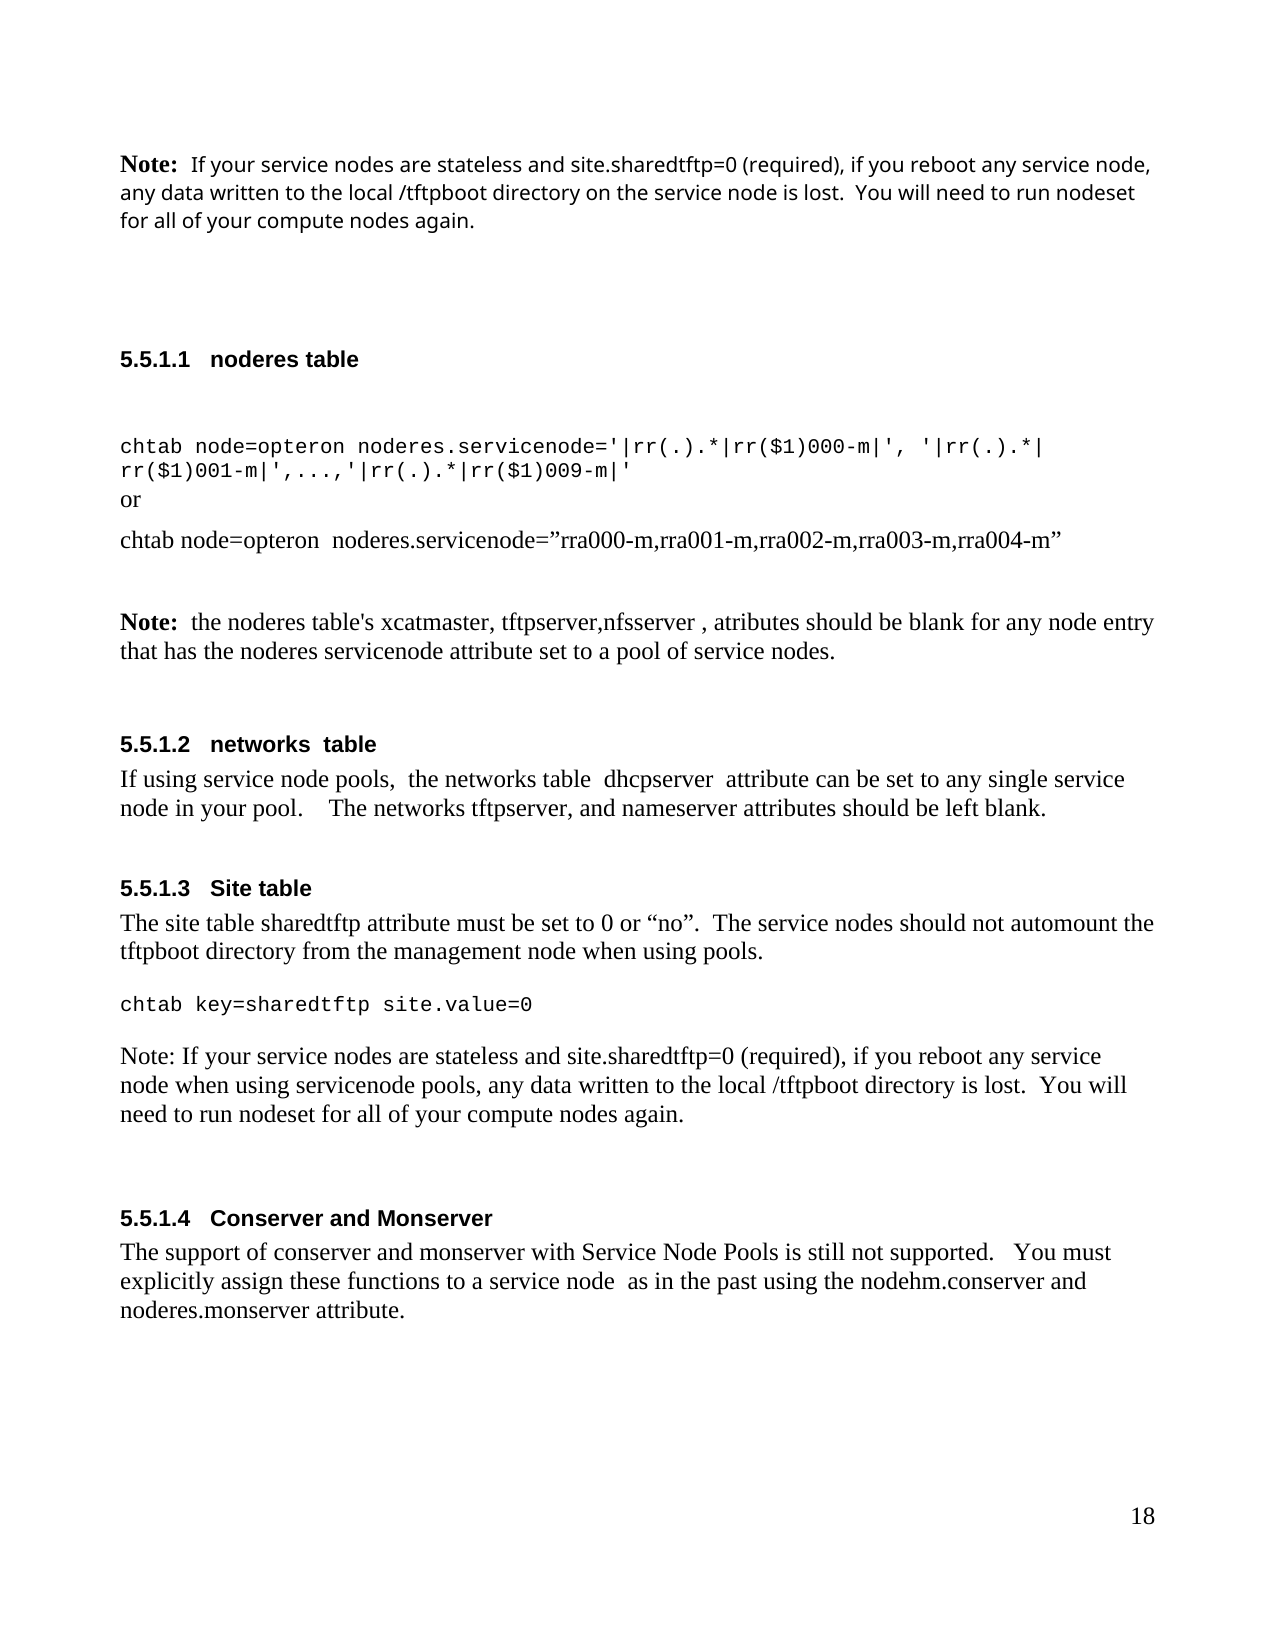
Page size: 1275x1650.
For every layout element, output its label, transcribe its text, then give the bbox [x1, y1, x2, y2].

subtitle Conserver and Monserver [120, 1205, 1155, 1231]
text The support of conserver and monserver with Service Node Pools is still not supported. You must explicitly assign these functions to a service node as in the past using the nodehm.conserver and noderes.monserver attribute. [120, 1237, 1155, 1324]
text The site table sharedtftp attribute must be set to 0 or “no”. The service nodes should not automount the tftpboot directory from the management node when using pools. [120, 908, 1155, 965]
text Note: If your service nodes are stateless and site.sharedtftp=0 (required), if you reboot any service node when using servicenode pools, any data written to the local /tftpboot directory is lost. You will need to run nodeset for all of your compute nodes again. [120, 1041, 1155, 1127]
text chtab node=opteron noderes.servicenode=”rra000-m,rra001-m,rra002-m,rra003-m,rra004-m” [120, 525, 1155, 554]
text or [120, 484, 1155, 512]
text chtab key=sharedtftp site.value=0 [120, 994, 1155, 1018]
subtitle networks table [120, 731, 1155, 758]
text chtab node=opteron noderes.servicenode='|rr(.).*|rr($1)000-m|', '|rr(.).*|rr($1)001-m|',...,'|rr(.).*|rr($1)009-m|' [120, 436, 1155, 484]
subtitle noderes table [120, 346, 1155, 373]
subtitle Site table [120, 875, 1155, 901]
text If using service node pools, the networks table dhcpserver attribute can be set to any single service node in your pool. The networks tftpserver, and nameserver attributes should be left blank. [120, 764, 1155, 821]
text Note: the noderes table's xcatmaster, tftpserver,nfsserver , atributes should be blank for any node entry that has the noderes servicenode attribute set to a pool of service nodes. [120, 607, 1155, 665]
text Note: If your service nodes are stateless and site.sharedtftp=0 (required), if you reboot any service node, any data written to the local /tftpboot directory on the service node is lost. You will need to run nodeset for all of your compute nodes again. [120, 149, 1155, 235]
